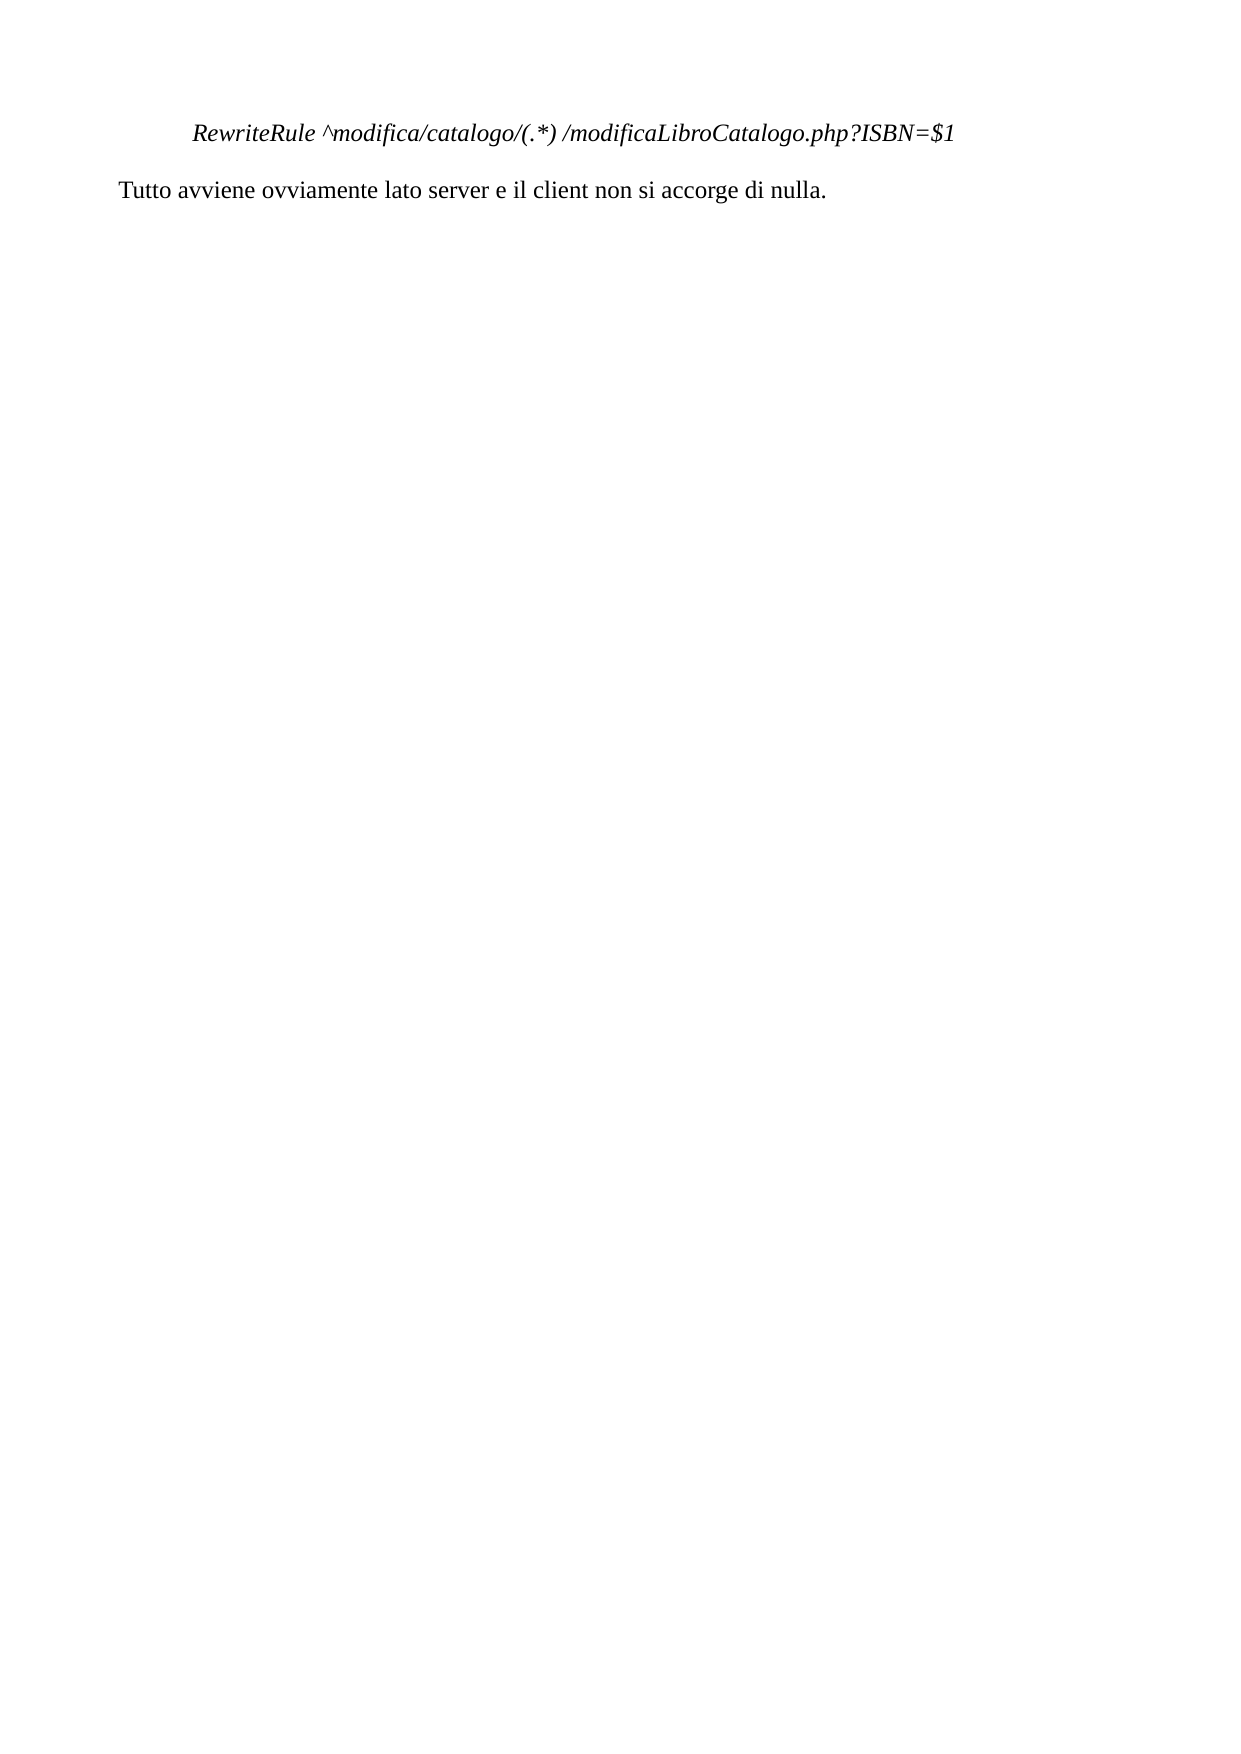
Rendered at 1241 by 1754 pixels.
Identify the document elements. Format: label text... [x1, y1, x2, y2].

text Tutto avviene ovviamente lato server e il client non si accorge di nulla. [118, 176, 1122, 204]
text RewriteRule ^modifica/catalogo/(.*) /modificaLibroCatalogo.php?ISBN=$1 [118, 118, 1122, 147]
